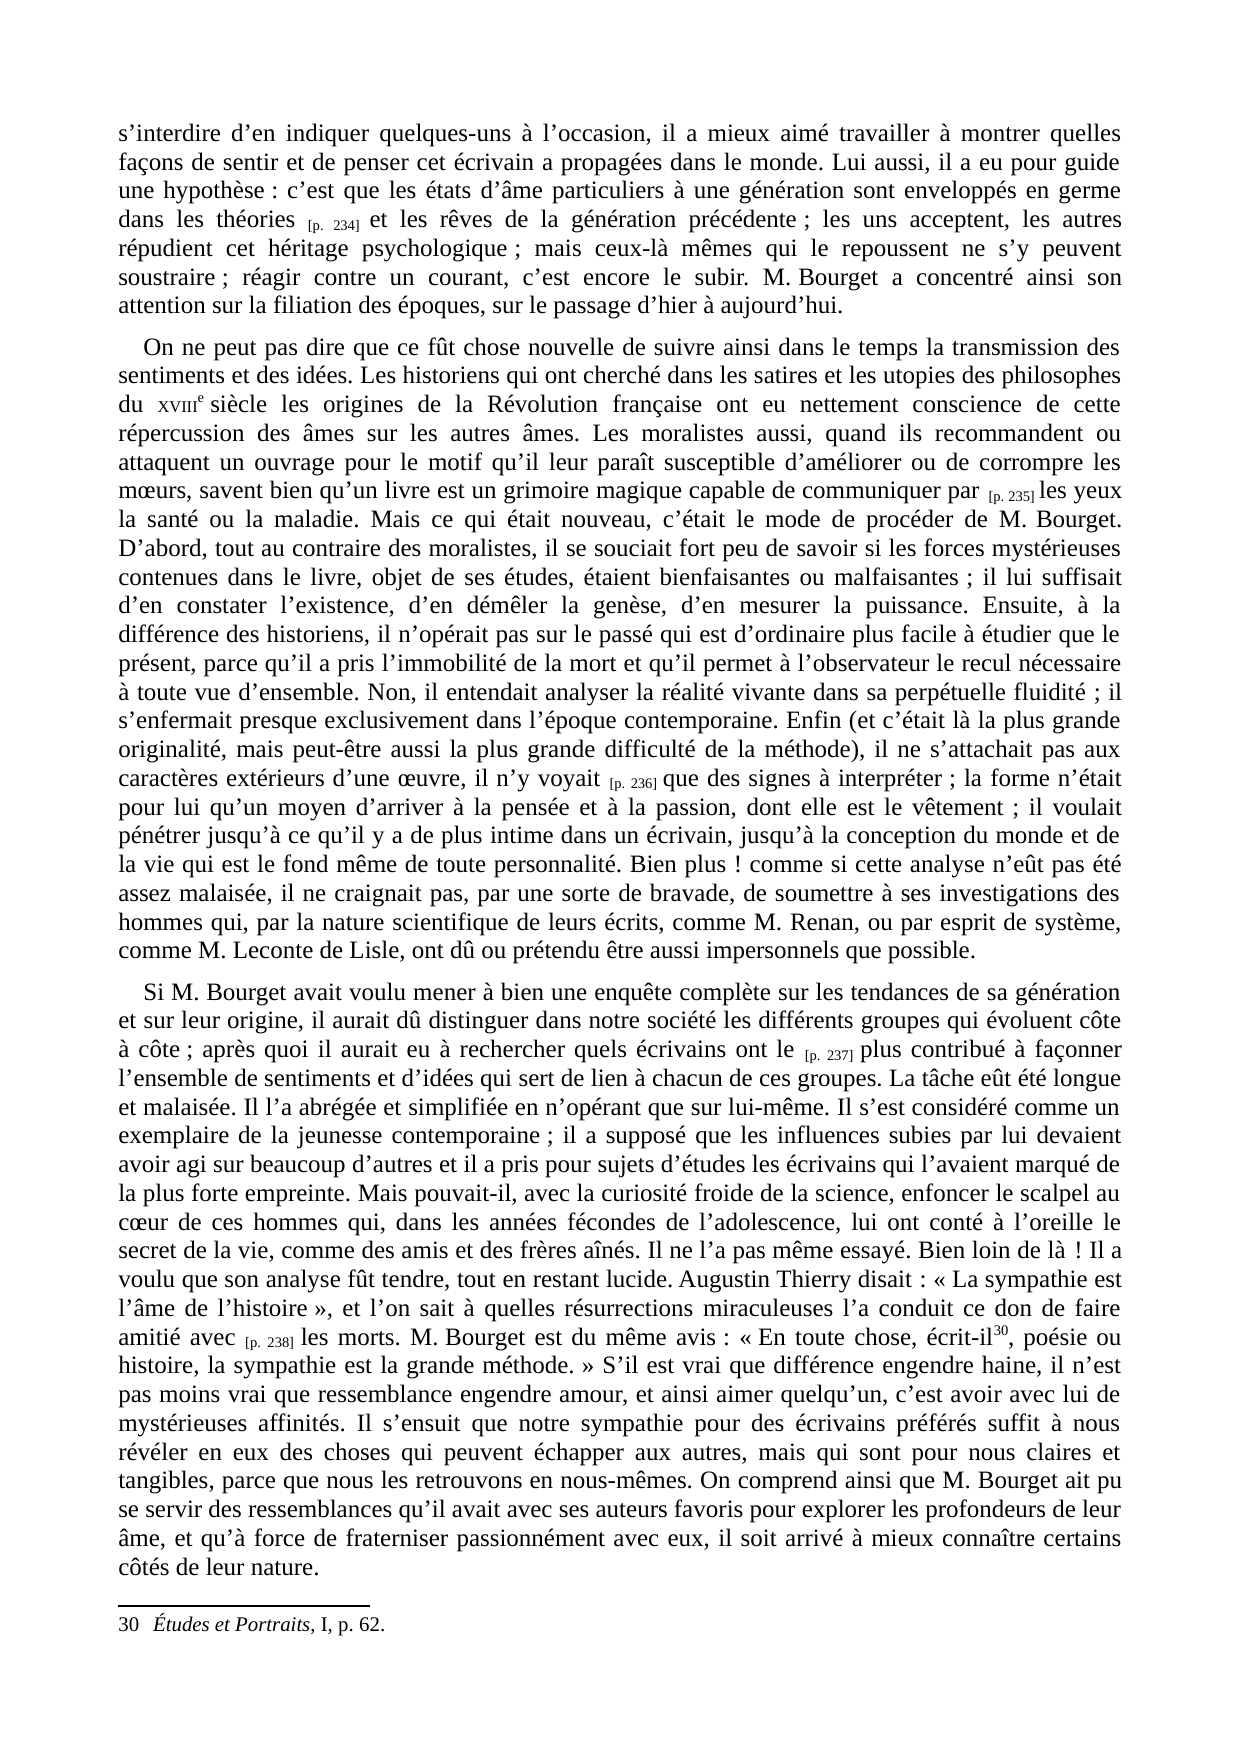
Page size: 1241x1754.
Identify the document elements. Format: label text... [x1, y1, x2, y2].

text On ne peut pas dire que ce fût chose nouvelle de suivre ainsi dans le temps la transmission des sentiments et des idées. Les historiens qui ont cherché dans les satires et les utopies des philosophes du xviiie siècle les origines de la Révolution française ont eu nettement conscience de cette répercussion des âmes sur les autres âmes. Les moralistes aussi, quand ils recommandent ou attaquent un ouvrage pour le motif qu’il leur paraît susceptible d’améliorer ou de corrompre les mœurs, savent bien qu’un livre est un grimoire magique capable de communiquer par [p. 235] les yeux la santé ou la maladie. Mais ce qui était nouveau, c’était le mode de procéder de M. Bourget. D’abord, tout au contraire des moralistes, il se souciait fort peu de savoir si les forces mystérieuses contenues dans le livre, objet de ses études, étaient bienfaisantes ou malfaisantes ; il lui suffisait d’en constater l’existence, d’en démêler la genèse, d’en mesurer la puissance. Ensuite, à la différence des historiens, il n’opérait pas sur le passé qui est d’ordinaire plus facile à étudier que le présent, parce qu’il a pris l’immobilité de la mort et qu’il permet à l’observateur le recul nécessaire à toute vue d’ensemble. Non, il entendait analyser la réalité vivante dans sa perpétuelle fluidité ; il s’enfermait presque exclusivement dans l’époque contemporaine. Enfin (et c’était là la plus grande originalité, mais peut-être aussi la plus grande difficulté de la méthode), il ne s’attachait pas aux caractères extérieurs d’une œuvre, il n’y voyait [p. 236] que des signes à interpréter ; la forme n’était pour lui qu’un moyen d’arriver à la pensée et à la passion, dont elle est le vêtement ; il voulait pénétrer jusqu’à ce qu’il y a de plus intime dans un écrivain, jusqu’à la conception du monde et de la vie qui est le fond même de toute personnalité. Bien plus ! comme si cette analyse n’eût pas été assez malaisée, il ne craignait pas, par une sorte de bravade, de soumettre à ses investigations des hommes qui, par la nature scientifique de leurs écrits, comme M. Renan, ou par esprit de système, comme M. Leconte de Lisle, ont dû ou prétendu être aussi impersonnels que possible. [118, 332, 1122, 964]
text Études et Portraits, I, p. 62. [118, 1612, 1122, 1636]
text s’interdire d’en indiquer quelques-uns à l’occasion, il a mieux aimé travailler à montrer quelles façons de sentir et de penser cet écrivain a propagées dans le monde. Lui aussi, il a eu pour guide une hypothèse : c’est que les états d’âme particuliers à une génération sont enveloppés en germe dans les théories [p. 234] et les rêves de la génération précédente ; les uns acceptent, les autres répudient cet héritage psychologique ; mais ceux-là mêmes qui le repoussent ne s’y peuvent soustraire ; réagir contre un courant, c’est encore le subir. M. Bourget a concentré ainsi son attention sur la filiation des époques, sur le passage d’hier à aujourd’hui. [118, 118, 1122, 319]
text Si M. Bourget avait voulu mener à bien une enquête complète sur les tendances de sa génération et sur leur origine, il aurait dû distinguer dans notre société les différents groupes qui évoluent côte à côte ; après quoi il aurait eu à rechercher quels écrivains ont le [p. 237] plus contribué à façonner l’ensemble de sentiments et d’idées qui sert de lien à chacun de ces groupes. La tâche eût été longue et malaisée. Il l’a abrégée et simplifiée en n’opérant que sur lui-même. Il s’est considéré comme un exemplaire de la jeunesse contemporaine ; il a supposé que les influences subies par lui devaient avoir agi sur beaucoup d’autres et il a pris pour sujets d’études les écrivains qui l’avaient marqué de la plus forte empreinte. Mais pouvait-il, avec la curiosité froide de la science, enfoncer le scalpel au cœur de ces hommes qui, dans les années fécondes de l’adolescence, lui ont conté à l’oreille le secret de la vie, comme des amis et des frères aînés. Il ne l’a pas même essayé. Bien loin de là ! Il a voulu que son analyse fût tendre, tout en restant lucide. Augustin Thierry disait : « La sympathie est l’âme de l’histoire », et l’on sait à quelles résurrections miraculeuses l’a conduit ce don de faire amitié avec [p. 238] les morts. M. Bourget est du même avis : « En toute chose, écrit-il, poésie ou histoire, la sympathie est la grande méthode. » S’il est vrai que différence engendre haine, il n’est pas moins vrai que ressemblance engendre amour, et ainsi aimer quelqu’un, c’est avoir avec lui de mystérieuses affinités. Il s’ensuit que notre sympathie pour des écrivains préférés suffit à nous révéler en eux des choses qui peuvent échapper aux autres, mais qui sont pour nous claires et tangibles, parce que nous les retrouvons en nous-mêmes. On comprend ainsi que M. Bourget ait pu se servir des ressemblances qu’il avait avec ses auteurs favoris pour explorer les profondeurs de leur âme, et qu’à force de fraterniser passionnément avec eux, il soit arrivé à mieux connaître certains côtés de leur nature. [118, 977, 1122, 1581]
